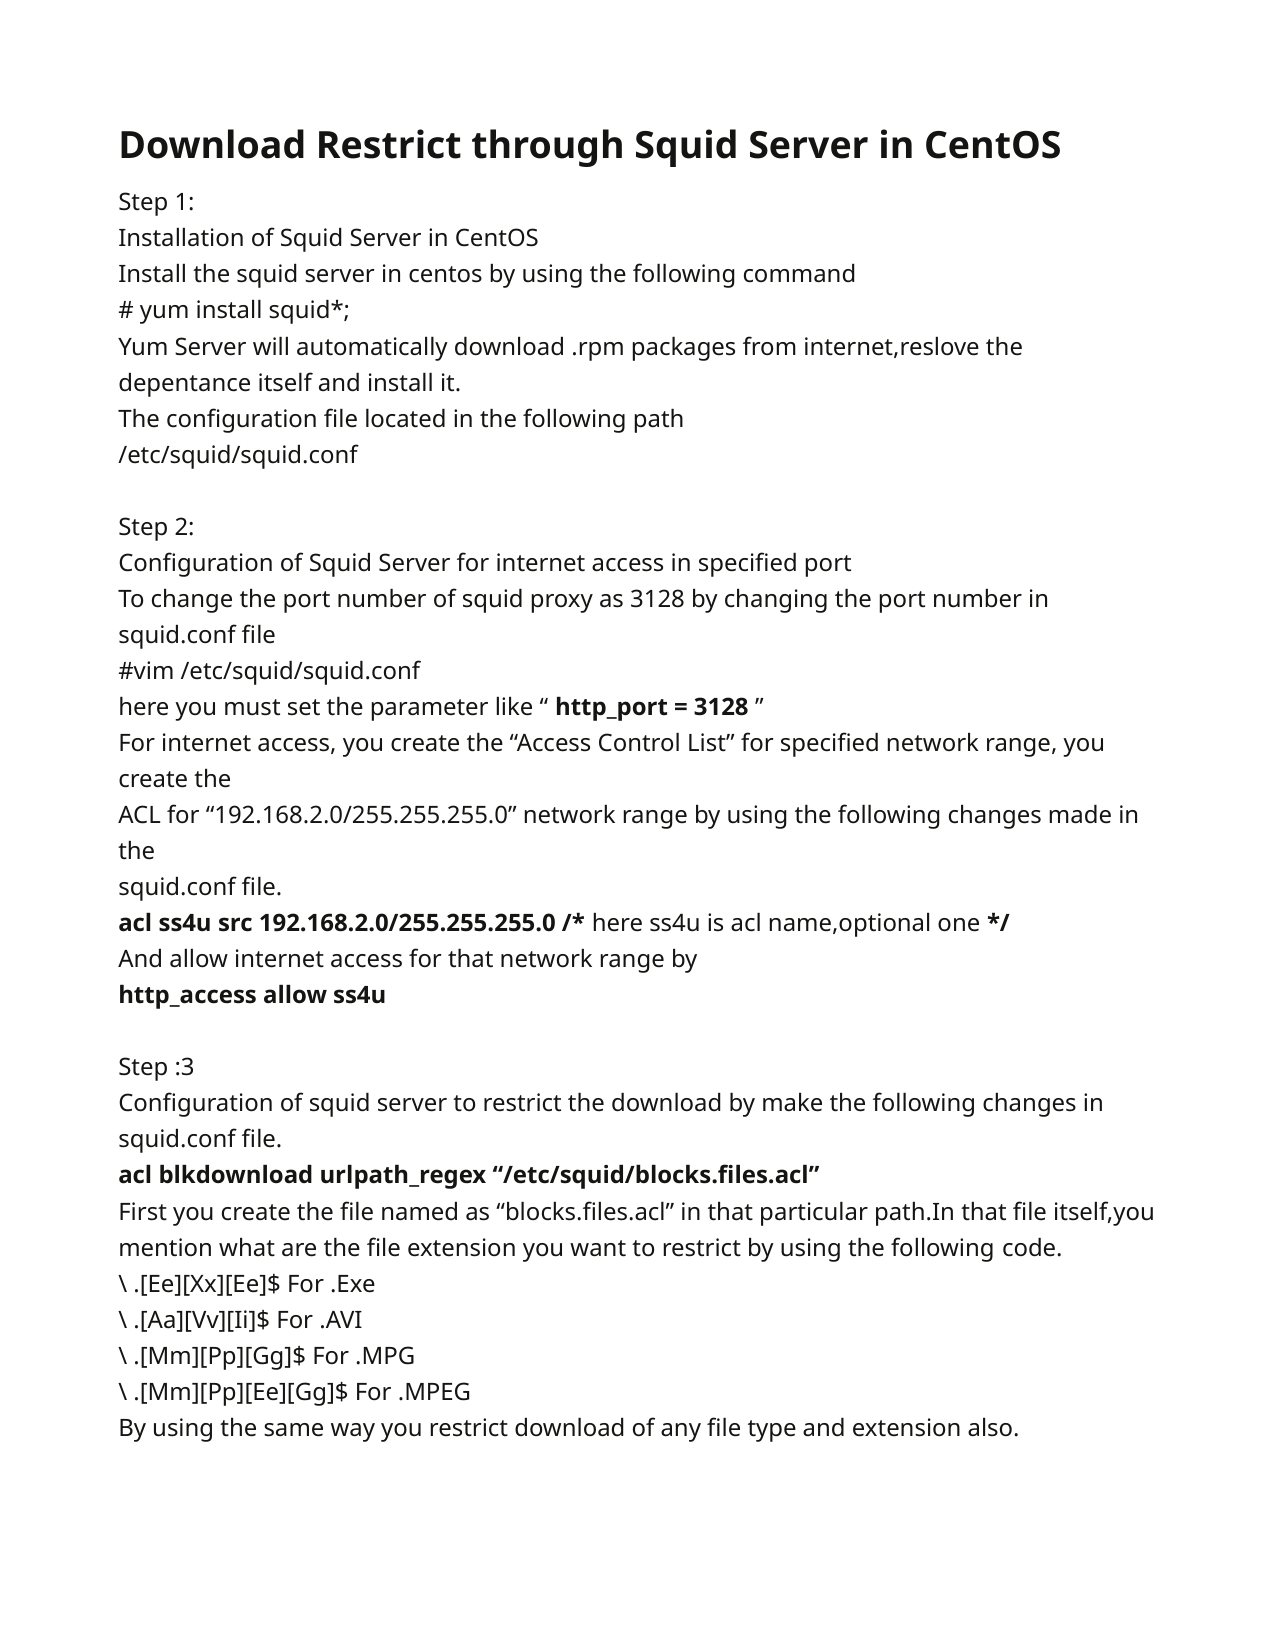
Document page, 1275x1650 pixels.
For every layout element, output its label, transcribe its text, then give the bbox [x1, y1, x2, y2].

text \ .[Mm][Pp][Ee][Gg]$ For .MPEG [118, 1371, 1157, 1407]
text \ .[Ee][Xx][Ee]$ For .Exe [118, 1263, 1157, 1299]
text acl blkdownload urlpath_regex “/etc/squid/blocks.files.acl” [118, 1155, 1157, 1191]
text To change the port number of squid proxy as 3128 by changing the port number in [118, 578, 1157, 614]
text Step :3 [118, 1047, 1157, 1083]
text squid.conf file [118, 614, 1157, 650]
text /etc/squid/squid.conf [118, 434, 1157, 470]
text First you create the file named as “blocks.files.acl” in that particular path.In that file itself,you [118, 1191, 1157, 1227]
text depentance itself and install it. [118, 362, 1157, 398]
text mention what are the file extension you want to restrict by using the following code. [118, 1227, 1157, 1263]
text Installation of Squid Server in CentOS [118, 218, 1157, 254]
text Download Restrict through Squid Server in CentOS [118, 118, 1157, 169]
text The configuration file located in the following path [118, 398, 1157, 434]
text And allow internet access for that network range by [118, 938, 1157, 974]
text By using the same way you restrict download of any file type and extension also. [118, 1407, 1157, 1443]
text # yum install squid*; [118, 290, 1157, 326]
text squid.conf file. [118, 866, 1157, 902]
text Install the squid server in centos by using the following command [118, 254, 1157, 290]
text Step 2: [118, 506, 1157, 542]
text squid.conf file. [118, 1119, 1157, 1155]
text http_access allow ss4u [118, 974, 1157, 1011]
text acl ss4u src 192.168.2.0/255.255.255.0 /* here ss4u is acl name,optional one */ [118, 902, 1157, 938]
text \ .[Mm][Pp][Gg]$ For .MPG [118, 1335, 1157, 1371]
text ACL for “192.168.2.0/255.255.255.0” network range by using the following changes made in the [118, 794, 1157, 866]
text \ .[Aa][Vv][Ii]$ For .AVI [118, 1299, 1157, 1335]
text Step 1: [118, 182, 1157, 218]
text Yum Server will automatically download .rpm packages from internet,reslove the [118, 326, 1157, 362]
text Configuration of Squid Server for internet access in specified port [118, 542, 1157, 578]
text here you must set the parameter like “ http_port = 3128 ” [118, 686, 1157, 722]
text #vim /etc/squid/squid.conf [118, 650, 1157, 686]
text For internet access, you create the “Access Control List” for specified network range, you create the [118, 722, 1157, 794]
text Configuration of squid server to restrict the download by make the following changes in [118, 1083, 1157, 1119]
